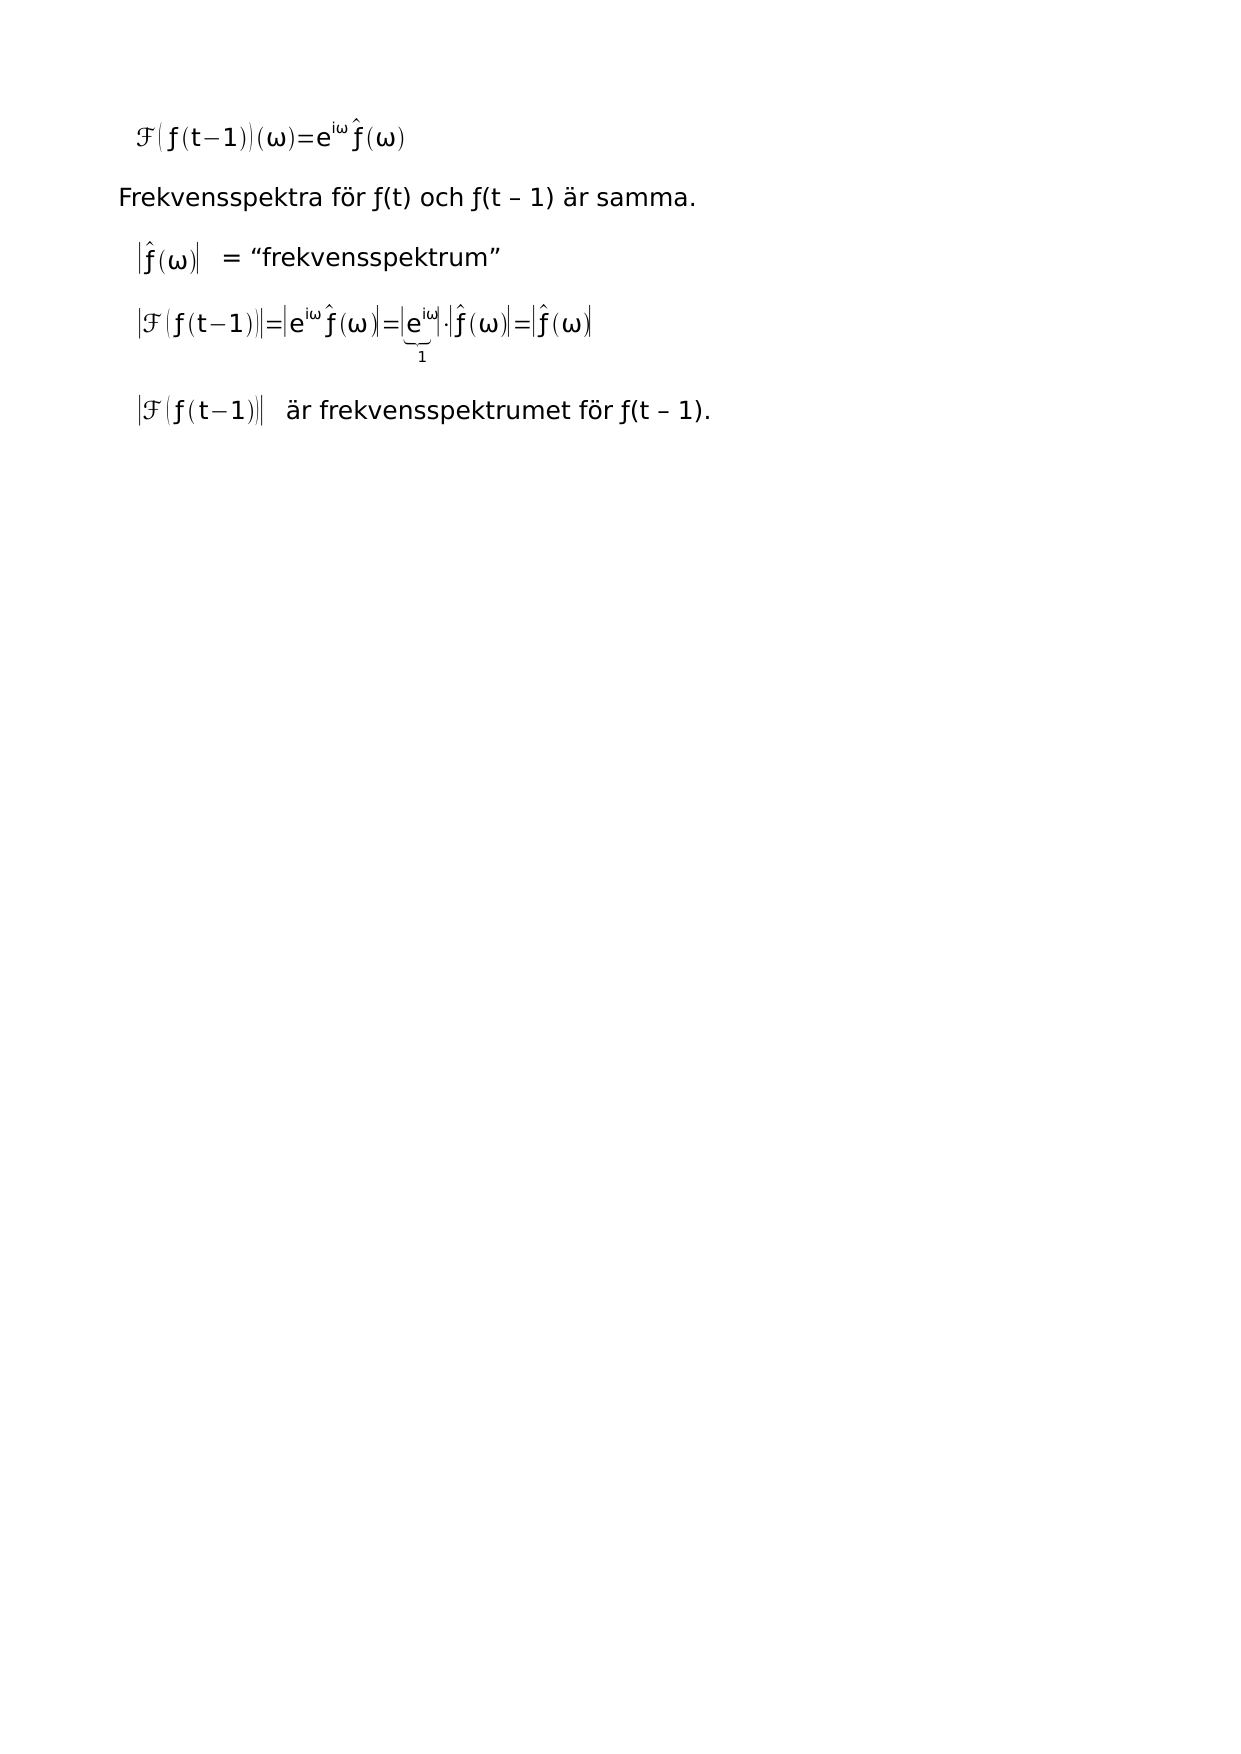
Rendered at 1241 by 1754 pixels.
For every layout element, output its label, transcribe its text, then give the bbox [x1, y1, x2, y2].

text är frekvensspektrumet för ƒ(t – 1). [118, 394, 1122, 427]
text Frekvensspektra för ƒ(t) och ƒ(t – 1) är samma. [118, 183, 1122, 212]
text = “frekvensspektrum” [118, 241, 1122, 275]
